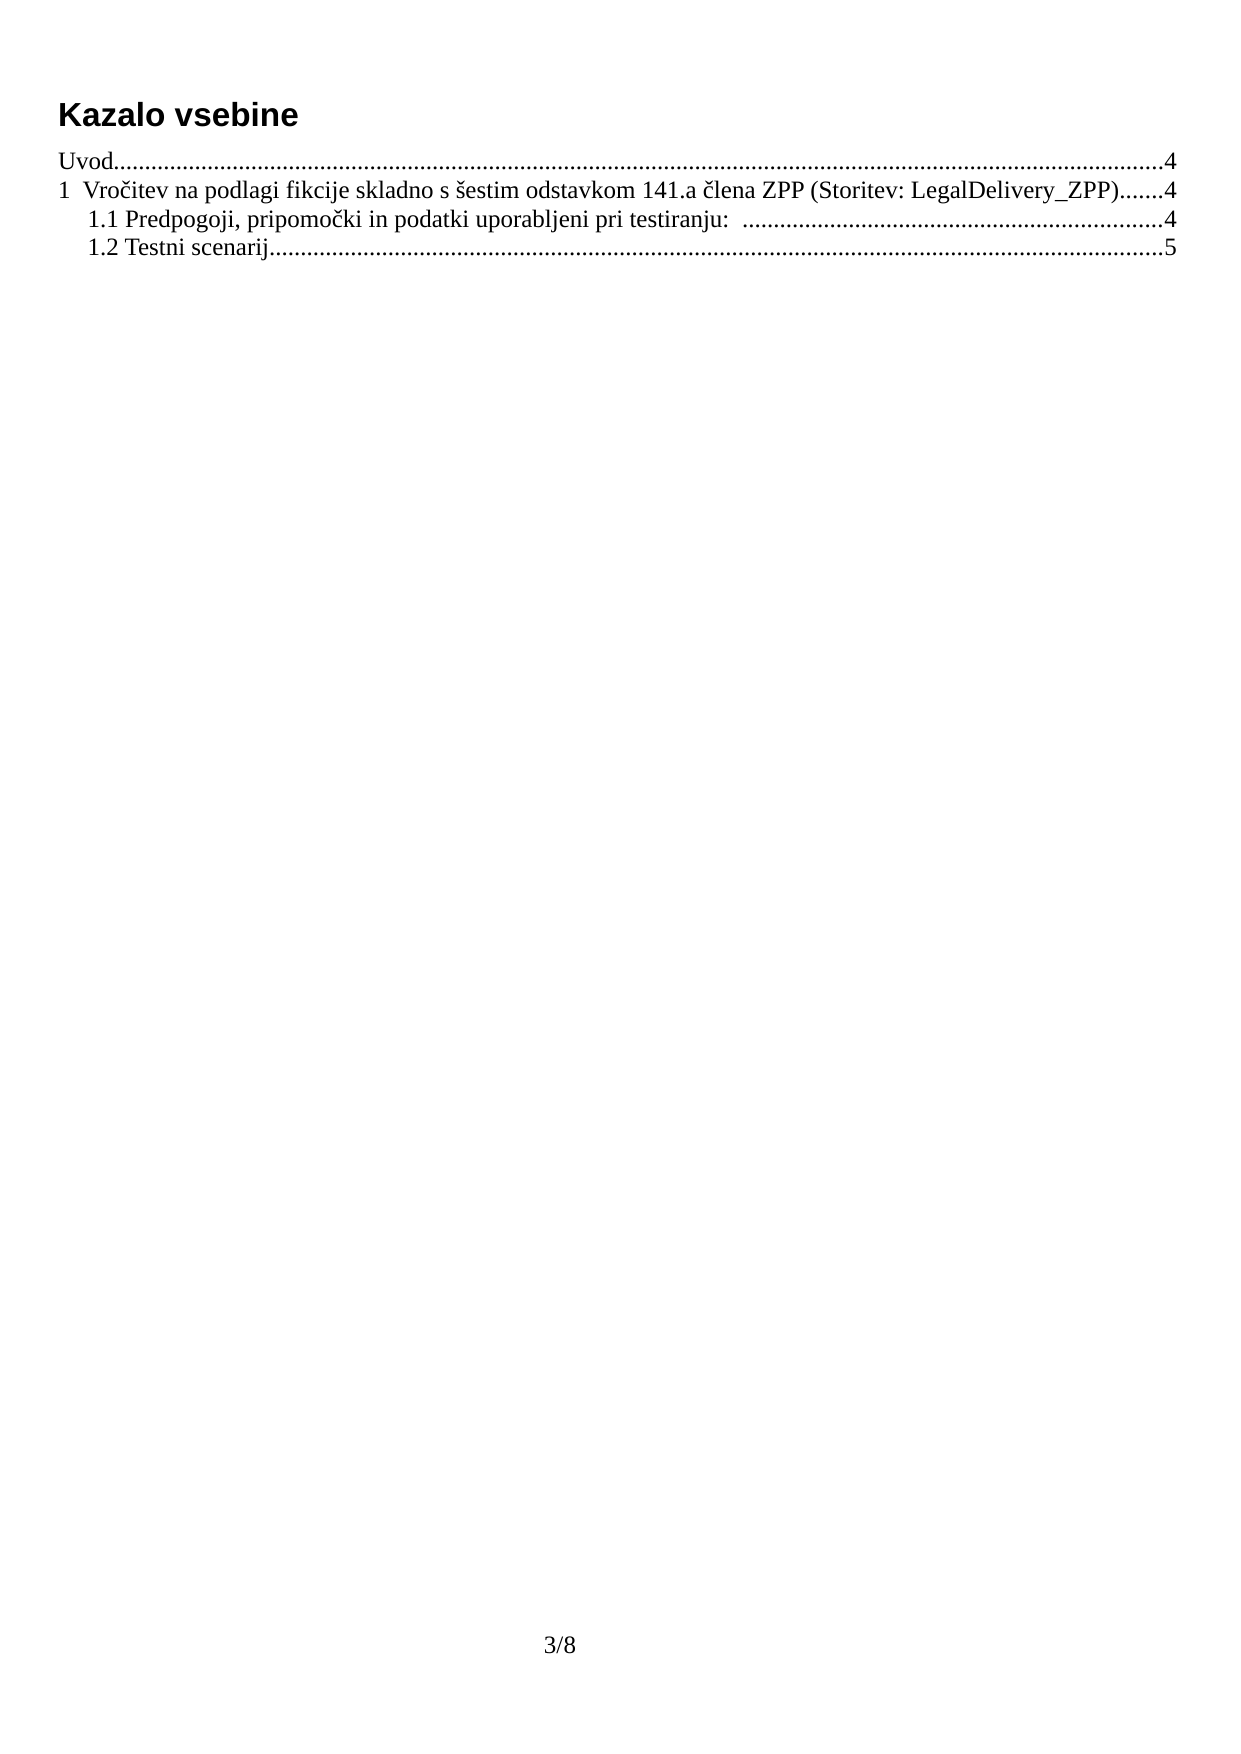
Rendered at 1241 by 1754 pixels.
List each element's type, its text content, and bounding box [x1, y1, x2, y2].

text 1.2 Testni scenarij 5 [87, 232, 1177, 261]
text Uvod 4 [58, 146, 1177, 175]
text 1.1 Predpogoji, pripomočki in podatki uporabljeni pri testiranju: 4 [87, 204, 1177, 232]
subtitle Kazalo vsebine [58, 95, 1177, 134]
text 1 Vročitev na podlagi fikcije skladno s šestim odstavkom 141.a člena ZPP (Storitev: LegalDelivery_ZPP) 4 [58, 175, 1177, 204]
